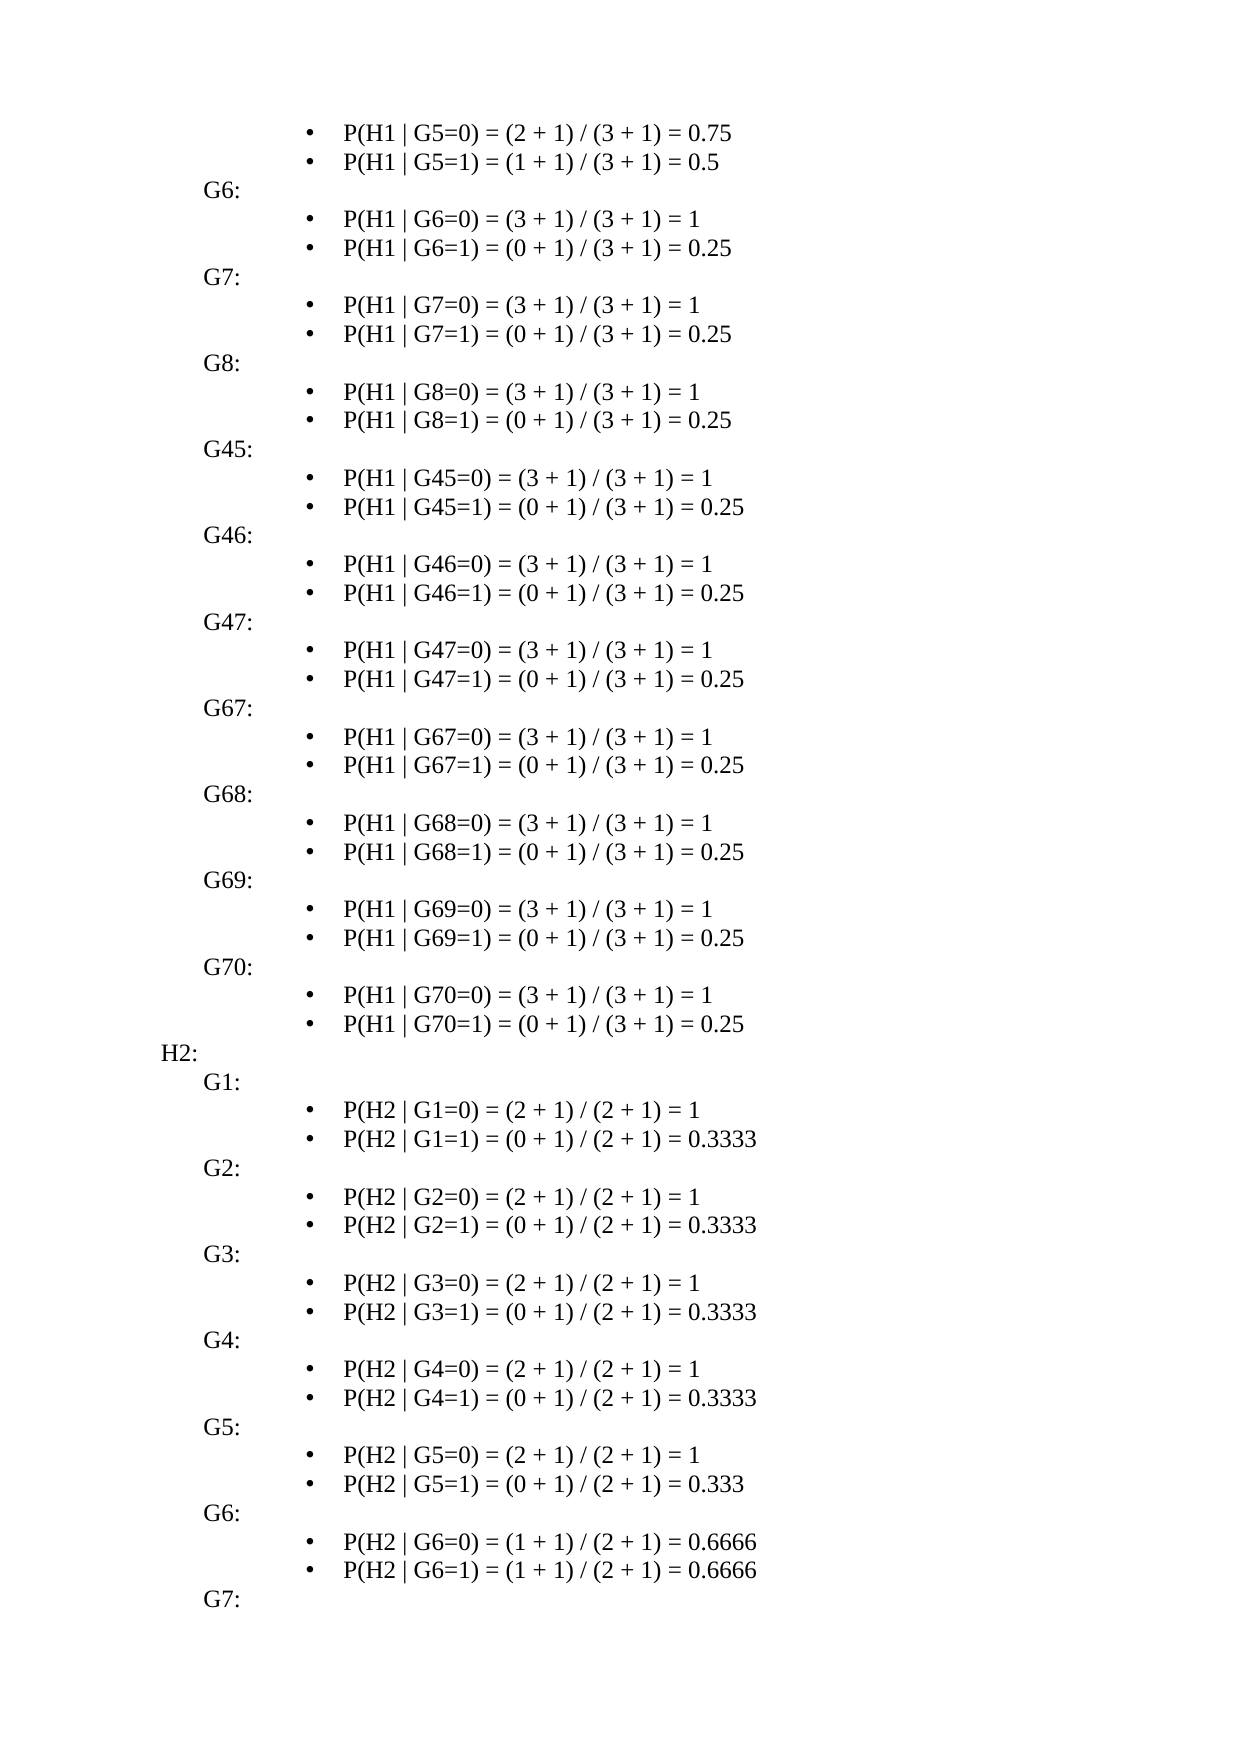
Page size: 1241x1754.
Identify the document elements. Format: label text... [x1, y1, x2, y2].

text G1: [118, 1067, 1122, 1096]
list P(H1 | G45=0) = (3 + 1) / (3 + 1) = 1 [306, 463, 1122, 492]
list P(H1 | G67=0) = (3 + 1) / (3 + 1) = 1 [306, 722, 1122, 751]
text G67: [118, 693, 1122, 722]
list P(H1 | G46=1) = (0 + 1) / (3 + 1) = 0.25 [306, 578, 1122, 607]
text G68: [118, 779, 1122, 808]
text G69: [118, 866, 1122, 894]
list P(H2 | G1=1) = (0 + 1) / (2 + 1) = 0.3333 [306, 1124, 1122, 1153]
list P(H1 | G45=1) = (0 + 1) / (3 + 1) = 0.25 [306, 492, 1122, 521]
list P(H2 | G5=0) = (2 + 1) / (2 + 1) = 1 [306, 1441, 1122, 1469]
list P(H2 | G2=0) = (2 + 1) / (2 + 1) = 1 [306, 1182, 1122, 1211]
text G7: [118, 262, 1122, 291]
list P(H2 | G3=0) = (2 + 1) / (2 + 1) = 1 [306, 1268, 1122, 1297]
list P(H2 | G4=0) = (2 + 1) / (2 + 1) = 1 [306, 1354, 1122, 1383]
list P(H1 | G5=0) = (2 + 1) / (3 + 1) = 0.75 [306, 118, 1122, 147]
list P(H2 | G4=1) = (0 + 1) / (2 + 1) = 0.3333 [306, 1383, 1122, 1412]
list P(H2 | G6=0) = (1 + 1) / (2 + 1) = 0.6666 [306, 1527, 1122, 1556]
text G47: [118, 607, 1122, 636]
text G2: [118, 1153, 1122, 1182]
list P(H1 | G68=0) = (3 + 1) / (3 + 1) = 1 [306, 808, 1122, 837]
list P(H1 | G7=1) = (0 + 1) / (3 + 1) = 0.25 [306, 319, 1122, 348]
list P(H1 | G8=1) = (0 + 1) / (3 + 1) = 0.25 [306, 406, 1122, 434]
list P(H1 | G8=0) = (3 + 1) / (3 + 1) = 1 [306, 377, 1122, 406]
list P(H1 | G6=0) = (3 + 1) / (3 + 1) = 1 [306, 204, 1122, 233]
list P(H1 | G69=1) = (0 + 1) / (3 + 1) = 0.25 [306, 923, 1122, 952]
list P(H2 | G3=1) = (0 + 1) / (2 + 1) = 0.3333 [306, 1297, 1122, 1326]
list P(H1 | G68=1) = (0 + 1) / (3 + 1) = 0.25 [306, 837, 1122, 866]
list P(H1 | G5=1) = (1 + 1) / (3 + 1) = 0.5 [306, 147, 1122, 176]
list P(H1 | G7=0) = (3 + 1) / (3 + 1) = 1 [306, 291, 1122, 319]
text H2: [118, 1038, 1122, 1067]
list P(H2 | G2=1) = (0 + 1) / (2 + 1) = 0.3333 [306, 1211, 1122, 1239]
text G45: [118, 434, 1122, 463]
text G70: [118, 952, 1122, 981]
list P(H1 | G6=1) = (0 + 1) / (3 + 1) = 0.25 [306, 233, 1122, 262]
text G6: [118, 1498, 1122, 1527]
list P(H2 | G6=1) = (1 + 1) / (2 + 1) = 0.6666 [306, 1556, 1122, 1584]
list P(H2 | G5=1) = (0 + 1) / (2 + 1) = 0.333 [306, 1469, 1122, 1498]
list P(H1 | G46=0) = (3 + 1) / (3 + 1) = 1 [306, 549, 1122, 578]
text G7: [118, 1584, 1122, 1613]
text G8: [118, 348, 1122, 377]
list P(H1 | G69=0) = (3 + 1) / (3 + 1) = 1 [306, 894, 1122, 923]
text G46: [118, 521, 1122, 549]
list P(H1 | G67=1) = (0 + 1) / (3 + 1) = 0.25 [306, 751, 1122, 779]
list P(H1 | G70=0) = (3 + 1) / (3 + 1) = 1 [306, 981, 1122, 1009]
list P(H1 | G47=1) = (0 + 1) / (3 + 1) = 0.25 [306, 664, 1122, 693]
text G5: [118, 1412, 1122, 1441]
text G3: [118, 1239, 1122, 1268]
text G4: [118, 1326, 1122, 1354]
list P(H1 | G47=0) = (3 + 1) / (3 + 1) = 1 [306, 636, 1122, 664]
list P(H1 | G70=1) = (0 + 1) / (3 + 1) = 0.25 [306, 1009, 1122, 1038]
list P(H2 | G1=0) = (2 + 1) / (2 + 1) = 1 [306, 1096, 1122, 1124]
text G6: [118, 176, 1122, 204]
